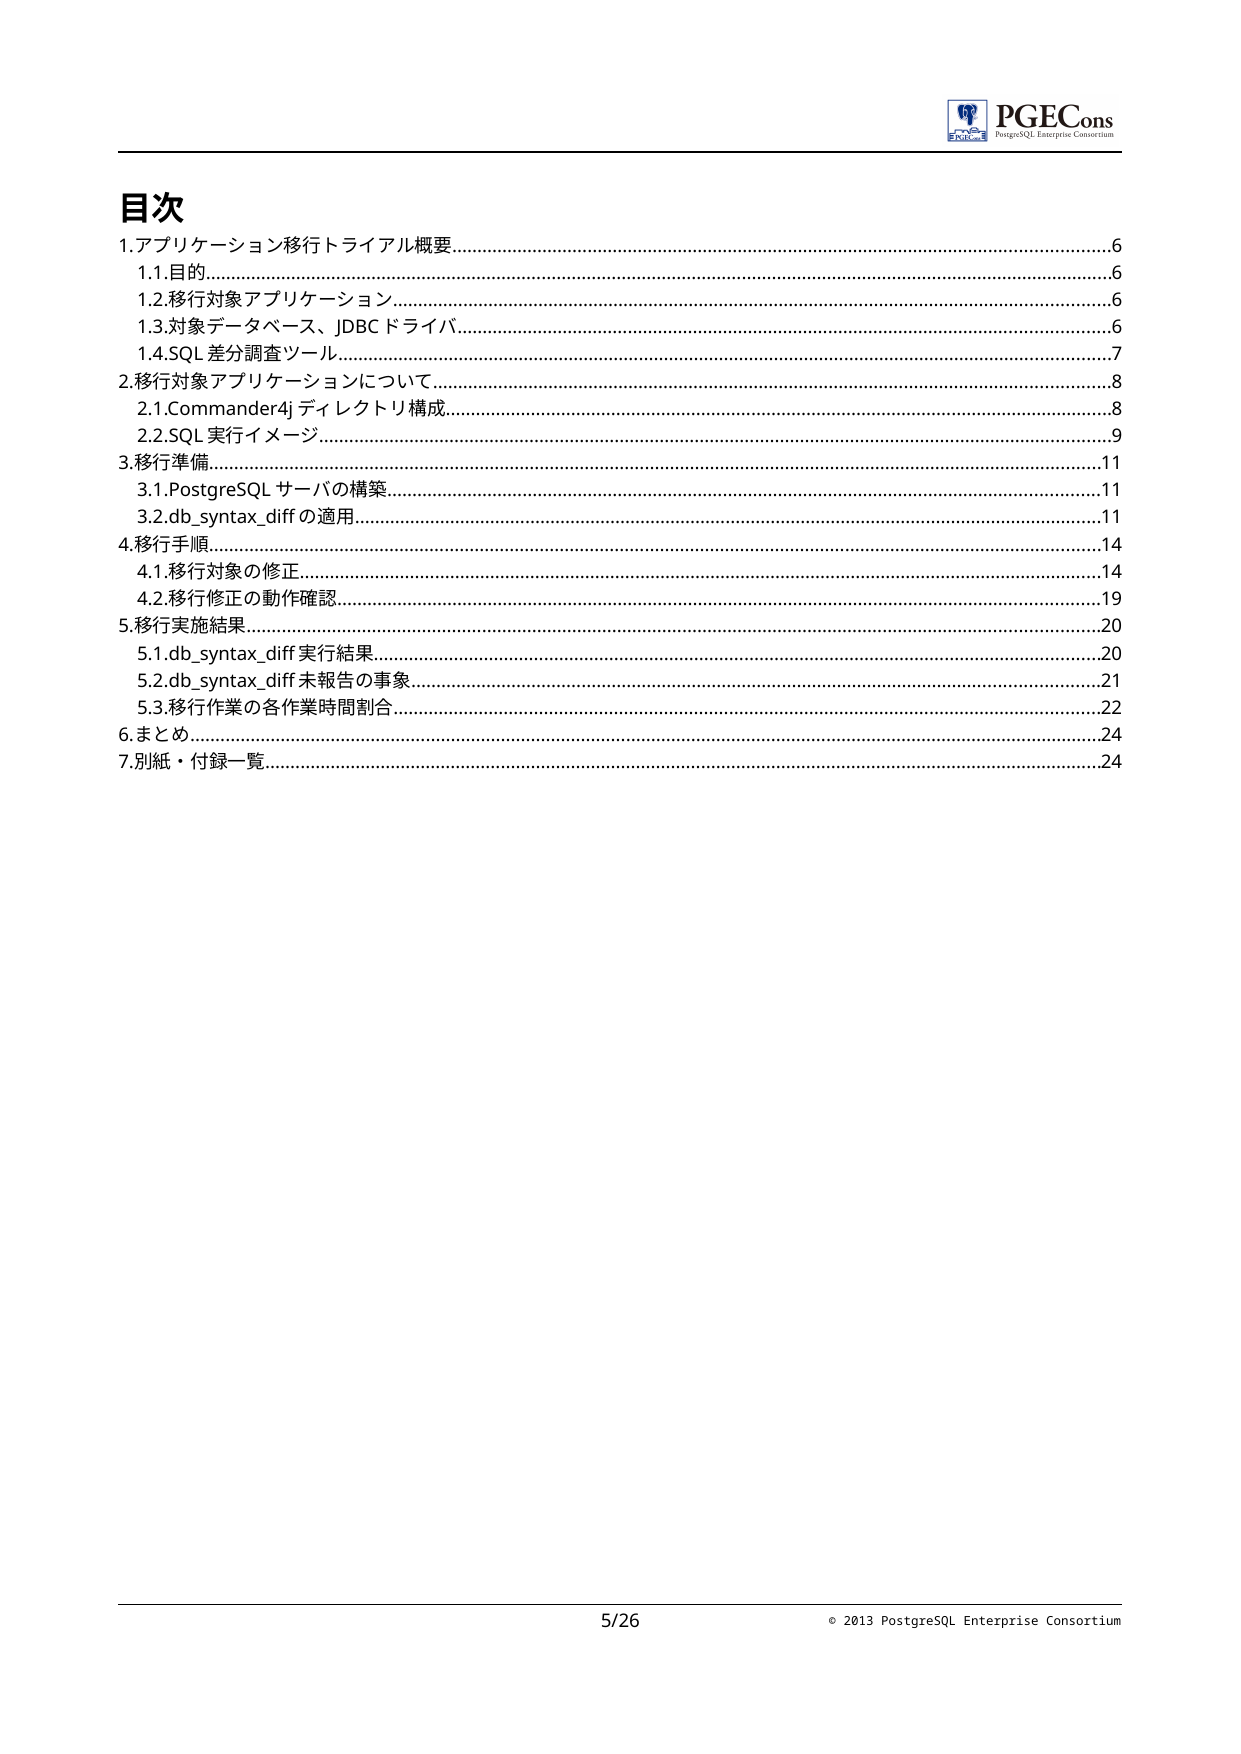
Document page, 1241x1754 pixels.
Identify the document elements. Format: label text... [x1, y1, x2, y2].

text 1.1.目的 6 [137, 257, 1122, 285]
text 2.1.Commander4jディレクトリ構成 8 [137, 393, 1122, 421]
text 1.アプリケーション移行トライアル概要 6 [118, 230, 1122, 257]
text 5.1.db_syntax_diff実行結果 20 [137, 638, 1122, 665]
picture [941, 94, 1119, 147]
text 4.1.移行対象の修正 14 [137, 557, 1122, 584]
text 5.3.移行作業の各作業時間割合 22 [137, 692, 1122, 720]
text 1.3.対象データベース、JDBCドライバ 6 [137, 312, 1122, 339]
text 4.2.移行修正の動作確認 19 [137, 584, 1122, 611]
text 4.移行手順 14 [118, 529, 1122, 557]
text 3.2.db_syntax_diffの適用 11 [137, 502, 1122, 529]
text 2.移行対象アプリケーションについて 8 [118, 366, 1122, 393]
text 6.まとめ 24 [118, 720, 1122, 747]
text 5.移行実施結果 20 [118, 611, 1122, 638]
text 5.2.db_syntax_diff未報告の事象 21 [137, 665, 1122, 692]
text 7.別紙・付録一覧 24 [118, 747, 1122, 774]
text 2.2.SQL実行イメージ 9 [137, 421, 1122, 448]
text 1.2.移行対象アプリケーション 6 [137, 285, 1122, 312]
text 3.移行準備 11 [118, 448, 1122, 475]
text 3.1.PostgreSQLサーバの構築 11 [137, 475, 1122, 502]
text 1.4.SQL差分調査ツール 7 [137, 339, 1122, 366]
subtitle 目次 [118, 182, 1122, 230]
